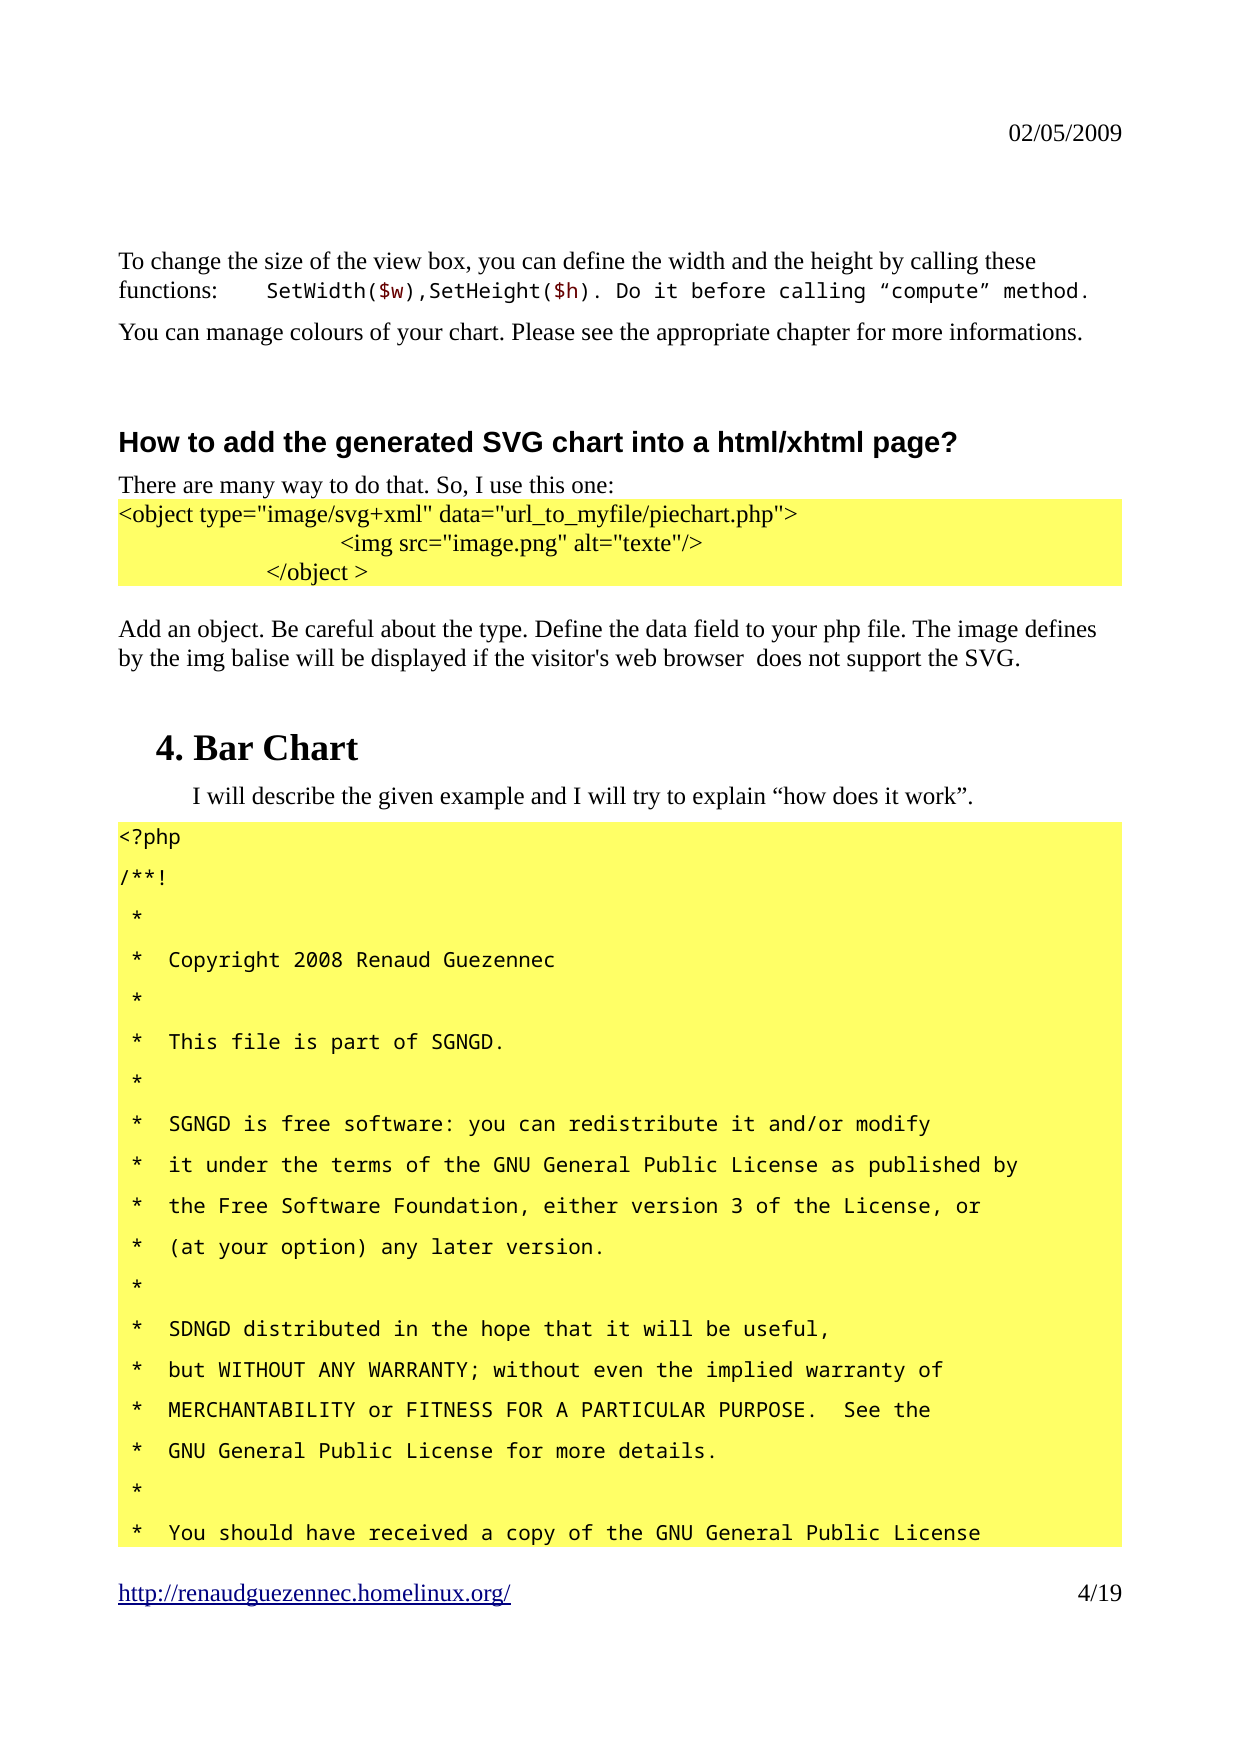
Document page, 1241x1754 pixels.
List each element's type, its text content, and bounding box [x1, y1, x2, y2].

text * but WITHOUT ANY WARRANTY; without even the implied warranty of [118, 1355, 1122, 1383]
text * This file is part of SGNGD. [118, 1027, 1122, 1056]
text Add an object. Be careful about the type. Define the data field to your php file. The image defines by the img balise will be displayed if the visitor's web browser does not support the SVG. [118, 614, 1122, 672]
text * [118, 986, 1122, 1015]
text * SDNGD distributed in the hope that it will be useful, [118, 1314, 1122, 1342]
text I will describe the given example and I will try to explain “how does it work”. [118, 781, 1122, 810]
text </object > [118, 557, 1122, 586]
text <?php [118, 822, 1122, 851]
text * the Free Software Foundation, either version 3 of the License, or [118, 1191, 1122, 1219]
text <object type="image/svg+xml" data="url_to_myfile/piechart.php"> [118, 499, 1122, 528]
text * [118, 1068, 1122, 1097]
text There are many way to do that. So, I use this one: [118, 471, 1122, 499]
text To change the size of the view box, you can define the width and the height by calling these functions: SetWidth($w),SetHeight($h). Do it before calling “compute” method. [118, 218, 1122, 304]
text /**! [118, 863, 1122, 892]
text * MERCHANTABILITY or FITNESS FOR A PARTICULAR PURPOSE. See the [118, 1396, 1122, 1424]
text * [118, 904, 1122, 933]
subtitle Bar Chart [156, 726, 1122, 769]
text * GNU General Public License for more details. [118, 1437, 1122, 1465]
text * Copyright 2008 Renaud Guezennec [118, 945, 1122, 974]
list [229, 176, 1122, 205]
text * [118, 1477, 1122, 1506]
text * SGNGD is free software: you can redistribute it and/or modify [118, 1109, 1122, 1137]
text * (at your option) any later version. [118, 1232, 1122, 1260]
text * it under the terms of the GNU General Public License as published by [118, 1150, 1122, 1178]
text You can manage colours of your chart. Please see the appropriate chapter for more informations. [118, 317, 1122, 346]
text * You should have received a copy of the GNU General Public License [118, 1518, 1122, 1547]
subtitle How to add the generated SVG chart into a html/xhtml page? [118, 424, 1122, 458]
text <img src="image.png" alt="texte"/> [118, 528, 1122, 557]
text * [118, 1273, 1122, 1301]
